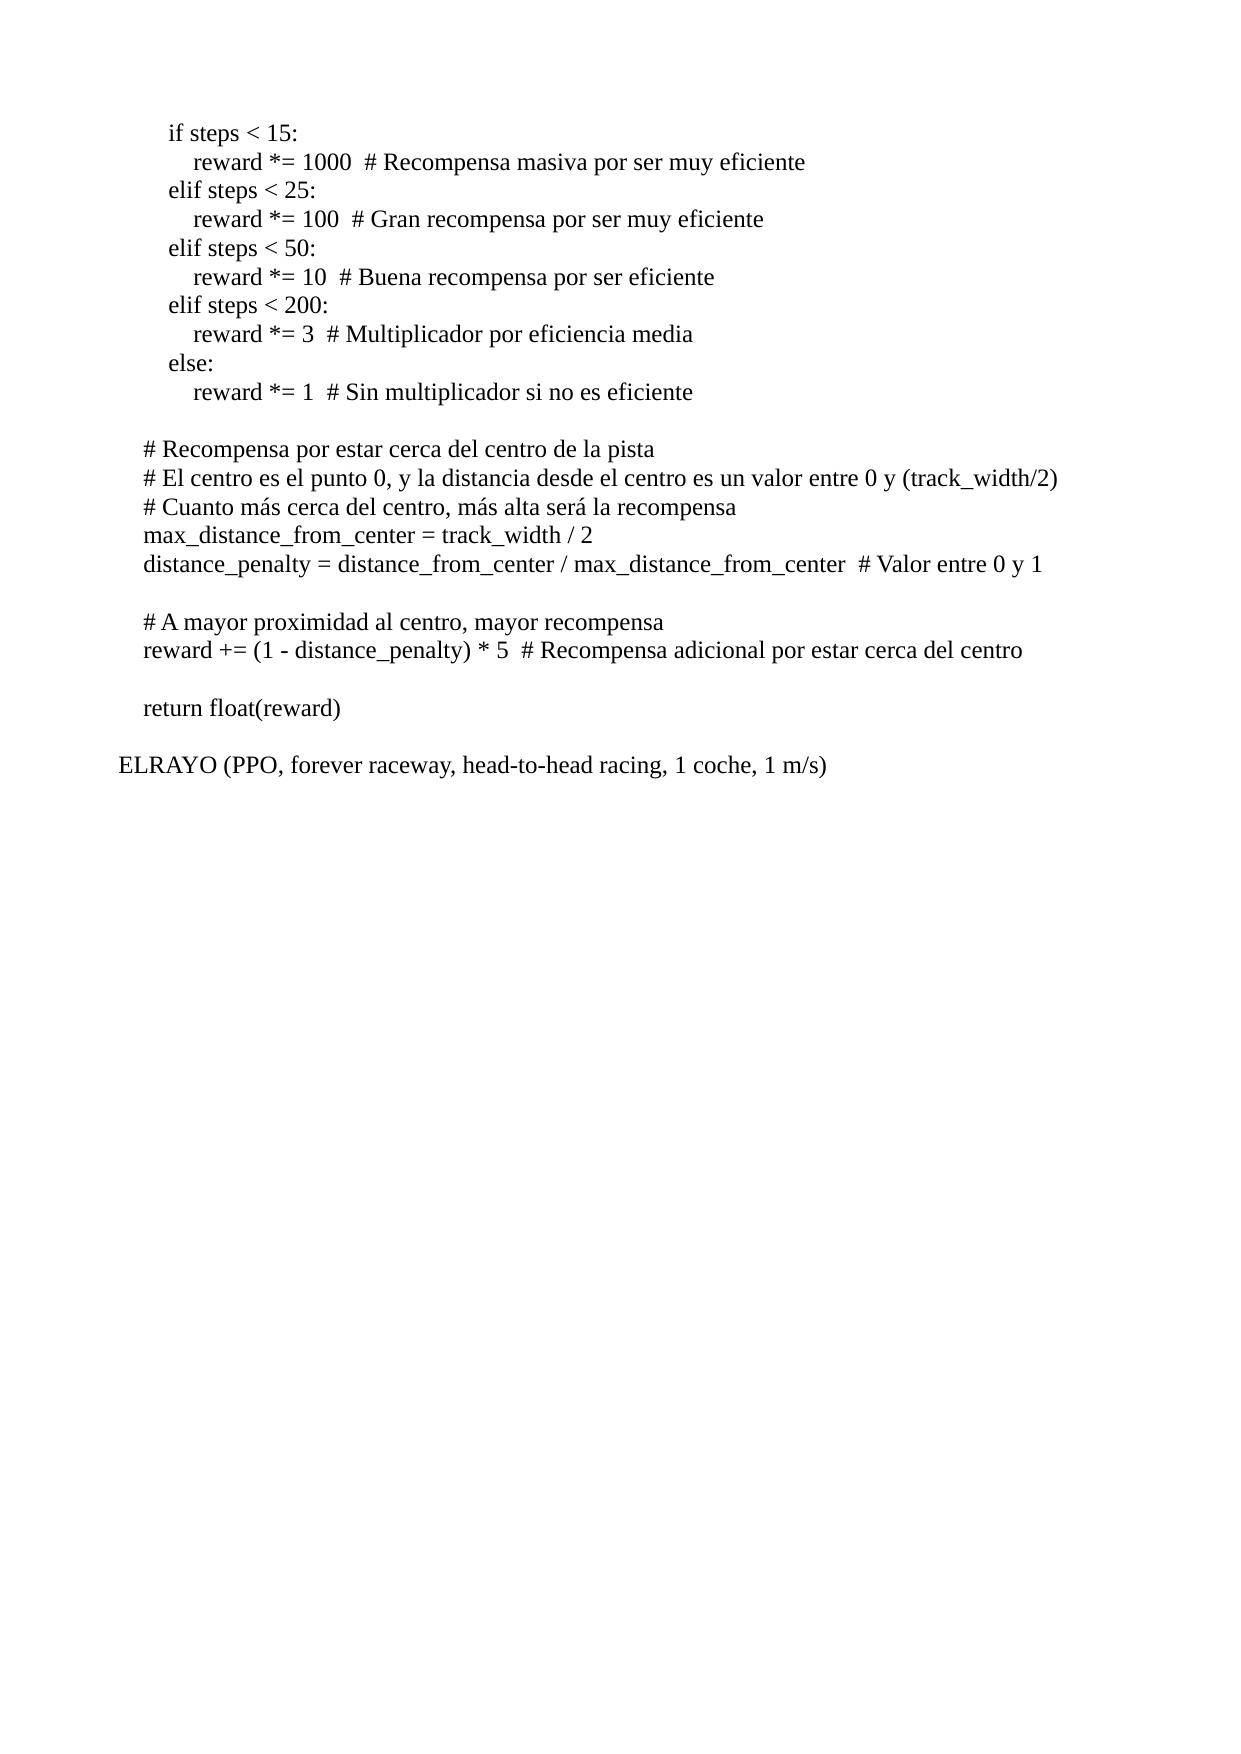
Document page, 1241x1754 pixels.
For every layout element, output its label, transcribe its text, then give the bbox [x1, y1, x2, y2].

text reward += (1 - distance_penalty) * 5 # Recompensa adicional por estar cerca del centro [118, 636, 1122, 664]
text distance_penalty = distance_from_center / max_distance_from_center # Valor entre 0 y 1 [118, 549, 1122, 578]
text # Cuanto más cerca del centro, más alta será la recompensa [118, 492, 1122, 521]
text ELRAYO (PPO, forever raceway, head-to-head racing, 1 coche, 1 m/s) [118, 751, 1122, 779]
text elif steps < 50: [118, 233, 1122, 262]
text elif steps < 25: [118, 176, 1122, 204]
text reward *= 3 # Multiplicador por eficiencia media [118, 319, 1122, 348]
text # El centro es el punto 0, y la distancia desde el centro es un valor entre 0 y (track_width/2) [118, 463, 1122, 492]
text return float(reward) [118, 693, 1122, 722]
text else: [118, 348, 1122, 377]
text reward *= 1000 # Recompensa masiva por ser muy eficiente [118, 147, 1122, 176]
text max_distance_from_center = track_width / 2 [118, 521, 1122, 549]
text # Recompensa por estar cerca del centro de la pista [118, 434, 1122, 463]
text reward *= 100 # Gran recompensa por ser muy eficiente [118, 204, 1122, 233]
text # A mayor proximidad al centro, mayor recompensa [118, 607, 1122, 636]
text reward *= 1 # Sin multiplicador si no es eficiente [118, 377, 1122, 406]
text if steps < 15: [118, 118, 1122, 147]
text elif steps < 200: [118, 291, 1122, 319]
text reward *= 10 # Buena recompensa por ser eficiente [118, 262, 1122, 291]
